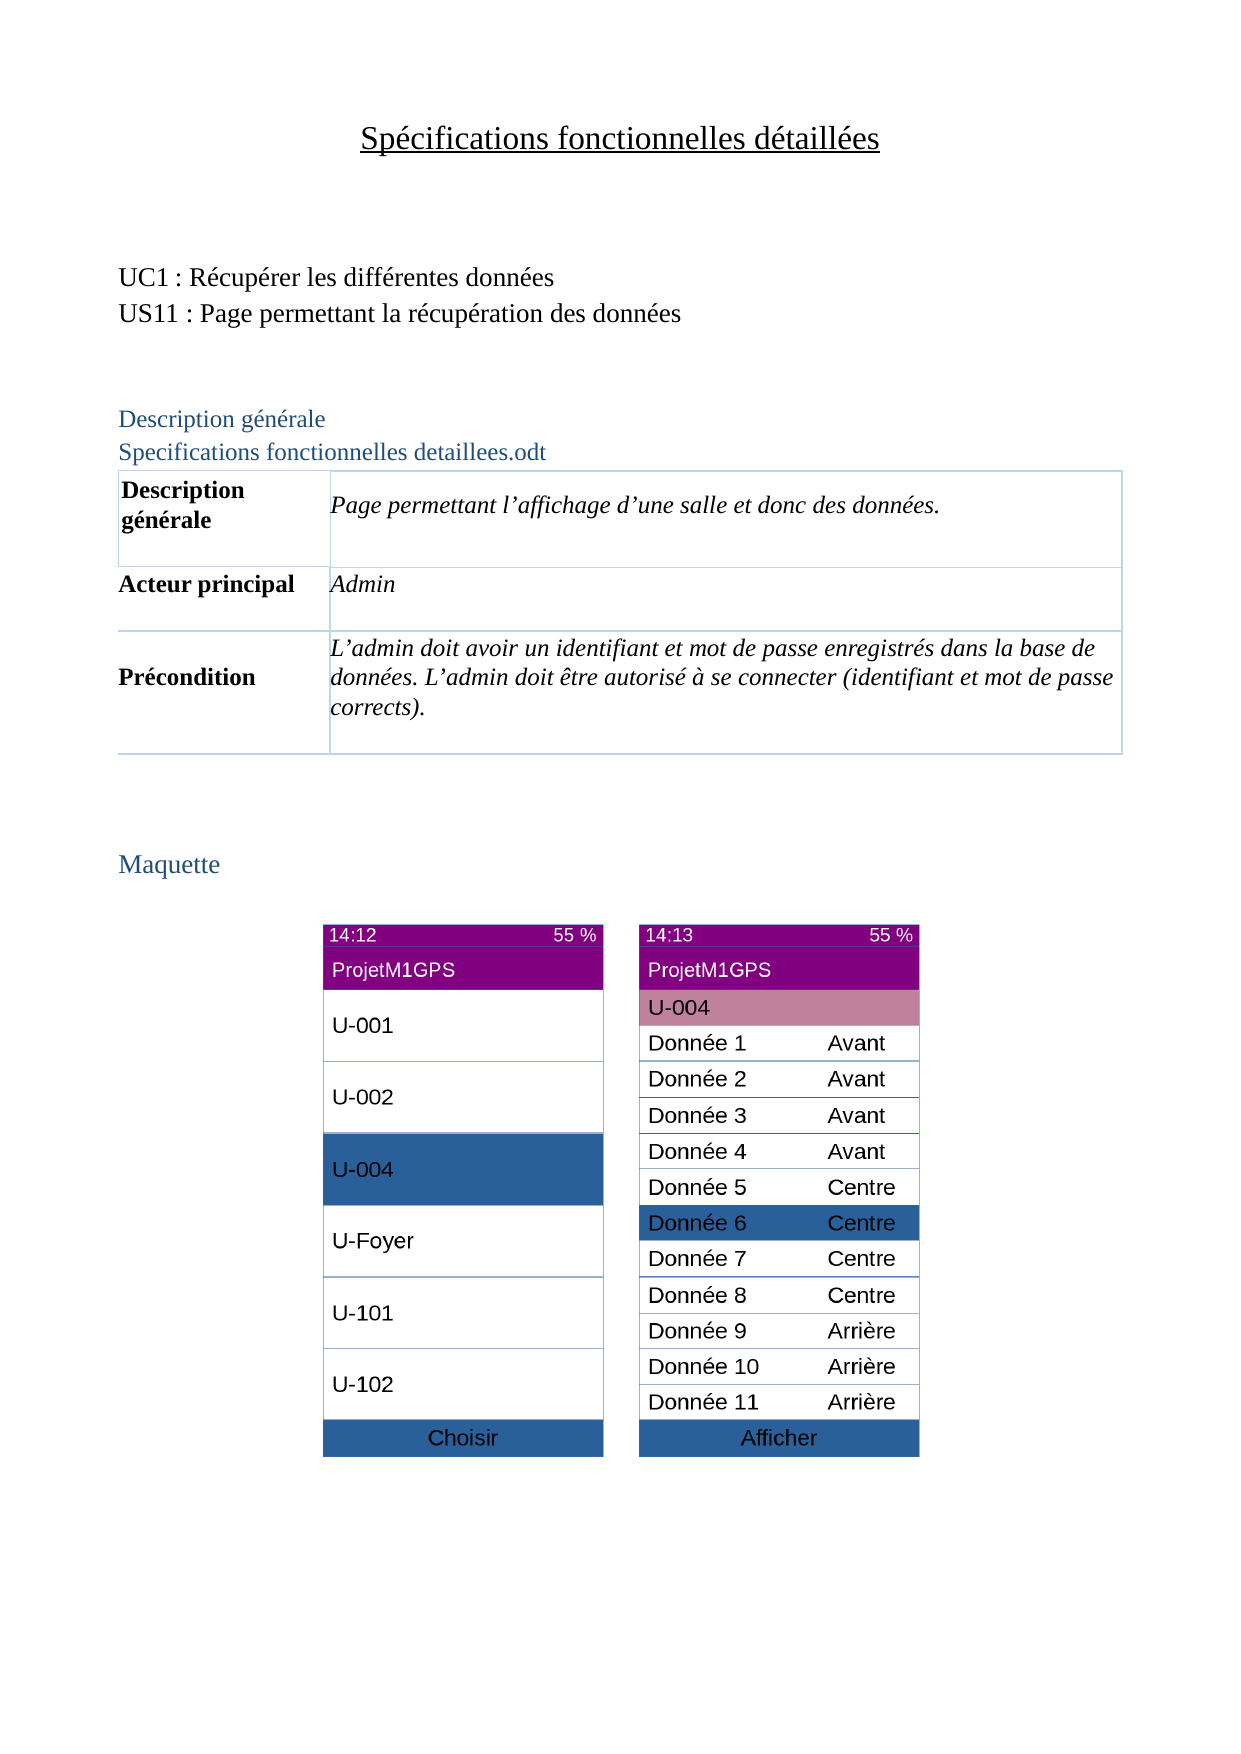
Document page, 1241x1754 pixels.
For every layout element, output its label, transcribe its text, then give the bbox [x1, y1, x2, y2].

table_cell Acteur principal [118, 567, 329, 630]
table_cell L’admin doit avoir un identifiant et mot de passe enregistrés dans la base de données. L’admin doit être autorisé à se connecter (identifiant et mot de passe corrects). [331, 632, 1121, 753]
text UC1 : Récupérer les différentes données [118, 261, 1122, 292]
picture [314, 910, 926, 1463]
text US11 : Page permettant la récupération des données [118, 297, 1122, 328]
table_header Page permettant l’affichage d’une salle et donc des données. [331, 472, 1121, 566]
table_cell Précondition [118, 632, 329, 753]
table_header Description générale [119, 471, 330, 566]
table_cell Admin [331, 568, 1121, 630]
text Spécifications fonctionnelles détaillées [118, 118, 1122, 156]
text Description générale [118, 404, 1122, 433]
text Maquette [118, 848, 1122, 879]
text Specifications fonctionnelles detaillees.odt [118, 437, 1122, 466]
